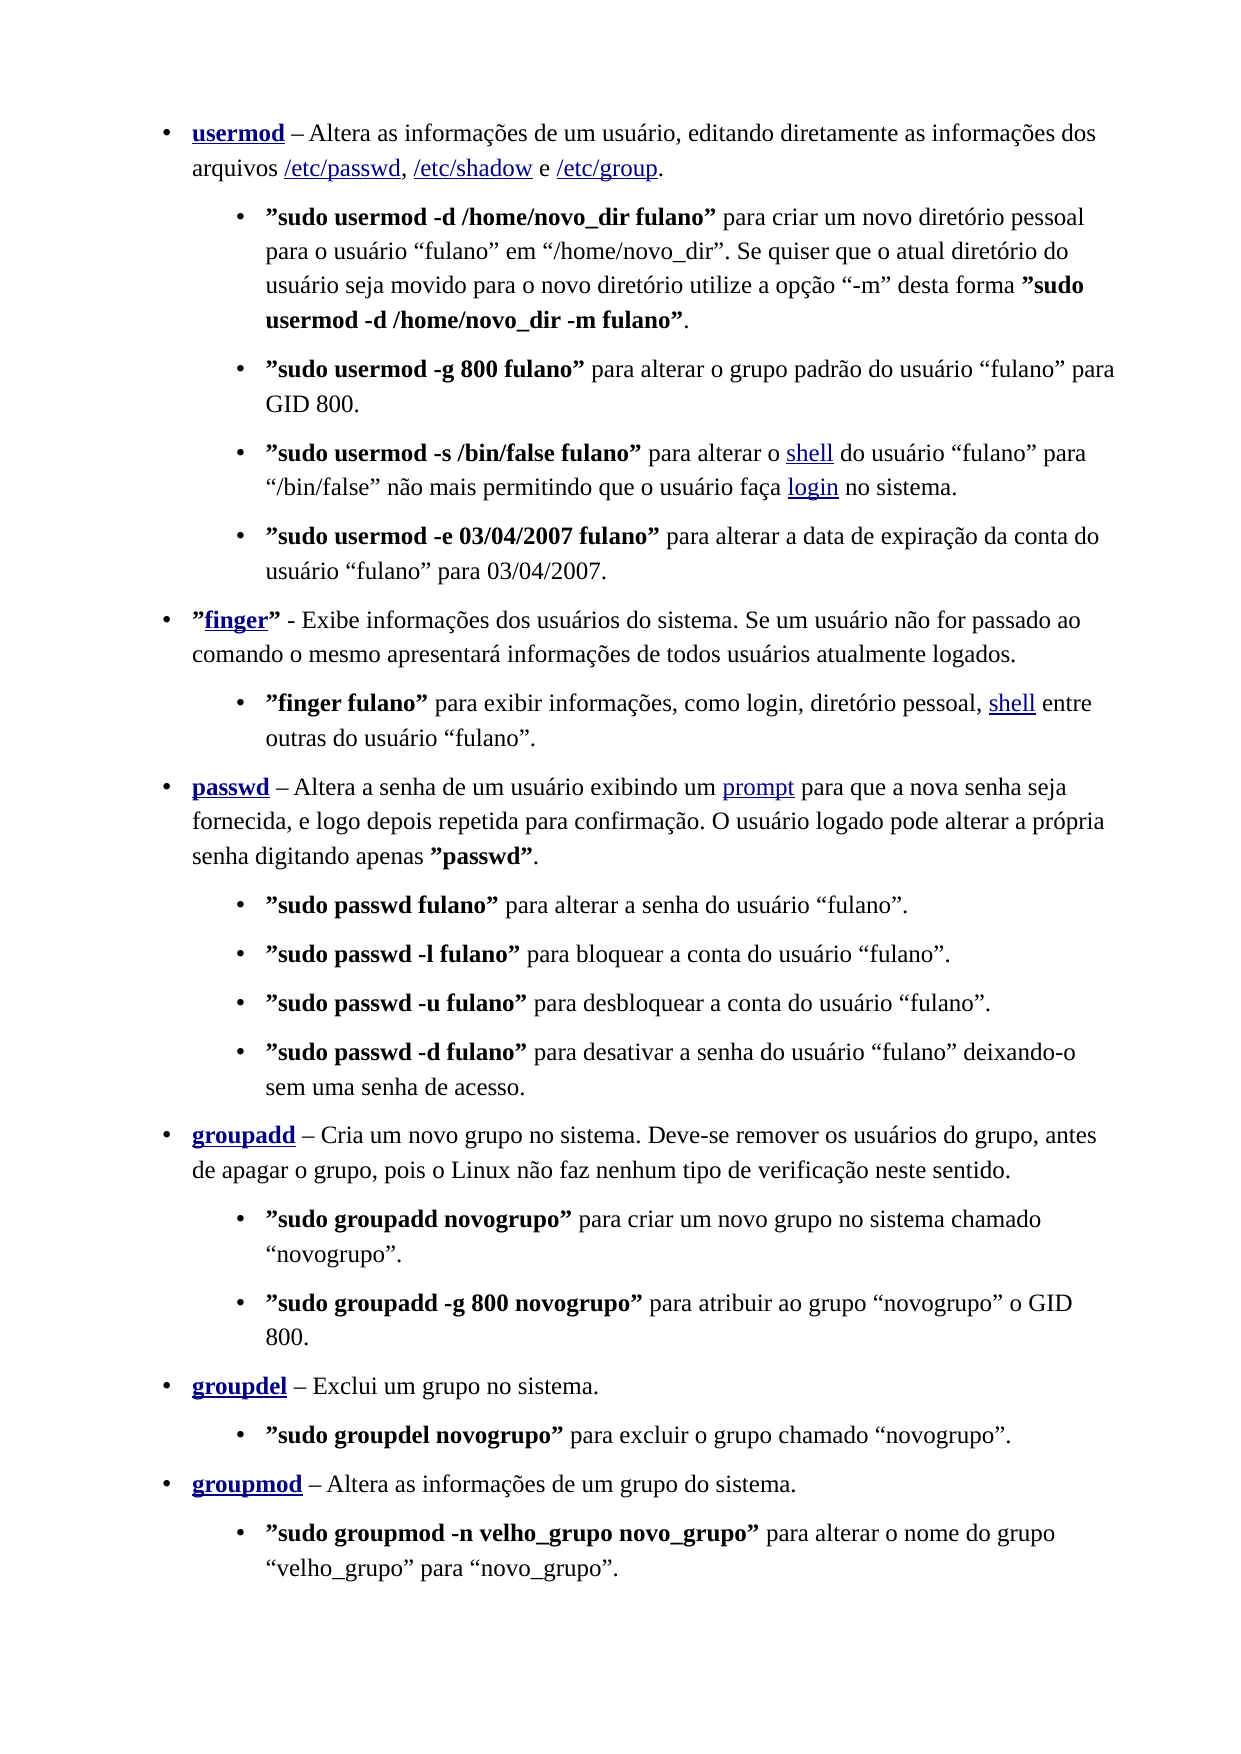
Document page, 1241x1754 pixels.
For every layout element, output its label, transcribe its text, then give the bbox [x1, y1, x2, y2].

list ”sudo passwd -d fulano” para desativar a senha do usuário “fulano” deixando-o sem uma senha de acesso. [236, 1037, 1122, 1100]
list ”sudo usermod -g 800 fulano” para alterar o grupo padrão do usuário “fulano” para GID 800. [236, 354, 1122, 417]
list passwd – Altera a senha de um usuário exibindo um prompt para que a nova senha seja fornecida, e logo depois repetida para confirmação. O usuário logado pode alterar a própria senha digitando apenas ”passwd”. [162, 772, 1122, 869]
list usermod – Altera as informações de um usuário, editando diretamente as informações dos arquivos /etc/passwd, /etc/shadow e /etc/group. [162, 118, 1122, 181]
list ”sudo usermod -d /home/novo_dir fulano” para criar um novo diretório pessoal para o usuário “fulano” em “/home/novo_dir”. Se quiser que o atual diretório do usuário seja movido para o novo diretório utilize a opção “-m” desta forma ”sudo usermod -d /home/novo_dir -m fulano”. [236, 202, 1122, 334]
list ”sudo groupadd -g 800 novogrupo” para atribuir ao grupo “novogrupo” o GID 800. [236, 1288, 1122, 1351]
list groupdel – Exclui um grupo no sistema. [162, 1371, 1122, 1400]
list ”finger” - Exibe informações dos usuários do sistema. Se um usuário não for passado ao comando o mesmo apresentará informações de todos usuários atualmente logados. [162, 605, 1122, 668]
list ”sudo groupadd novogrupo” para criar um novo grupo no sistema chamado “novogrupo”. [236, 1204, 1122, 1267]
list ”finger fulano” para exibir informações, como login, diretório pessoal, shell entre outras do usuário “fulano”. [236, 688, 1122, 752]
list ”sudo passwd -u fulano” para desbloquear a conta do usuário “fulano”. [236, 988, 1122, 1017]
list groupadd – Cria um novo grupo no sistema. Deve-se remover os usuários do grupo, antes de apagar o grupo, pois o Linux não faz nenhum tipo de verificação neste sentido. [162, 1121, 1122, 1184]
list ”sudo groupdel novogrupo” para excluir o grupo chamado “novogrupo”. [236, 1420, 1122, 1449]
list ”sudo passwd -l fulano” para bloquear a conta do usuário “fulano”. [236, 939, 1122, 968]
list ”sudo groupmod -n velho_grupo novo_grupo” para alterar o nome do grupo “velho_grupo” para “novo_grupo”. [236, 1518, 1122, 1582]
list groupmod – Altera as informações de um grupo do sistema. [162, 1469, 1122, 1498]
list ”sudo usermod -e 03/04/2007 fulano” para alterar a data de expiração da conta do usuário “fulano” para 03/04/2007. [236, 521, 1122, 584]
list ”sudo passwd fulano” para alterar a senha do usuário “fulano”. [236, 890, 1122, 919]
list ”sudo usermod -s /bin/false fulano” para alterar o shell do usuário “fulano” para “/bin/false” não mais permitindo que o usuário faça login no sistema. [236, 438, 1122, 501]
